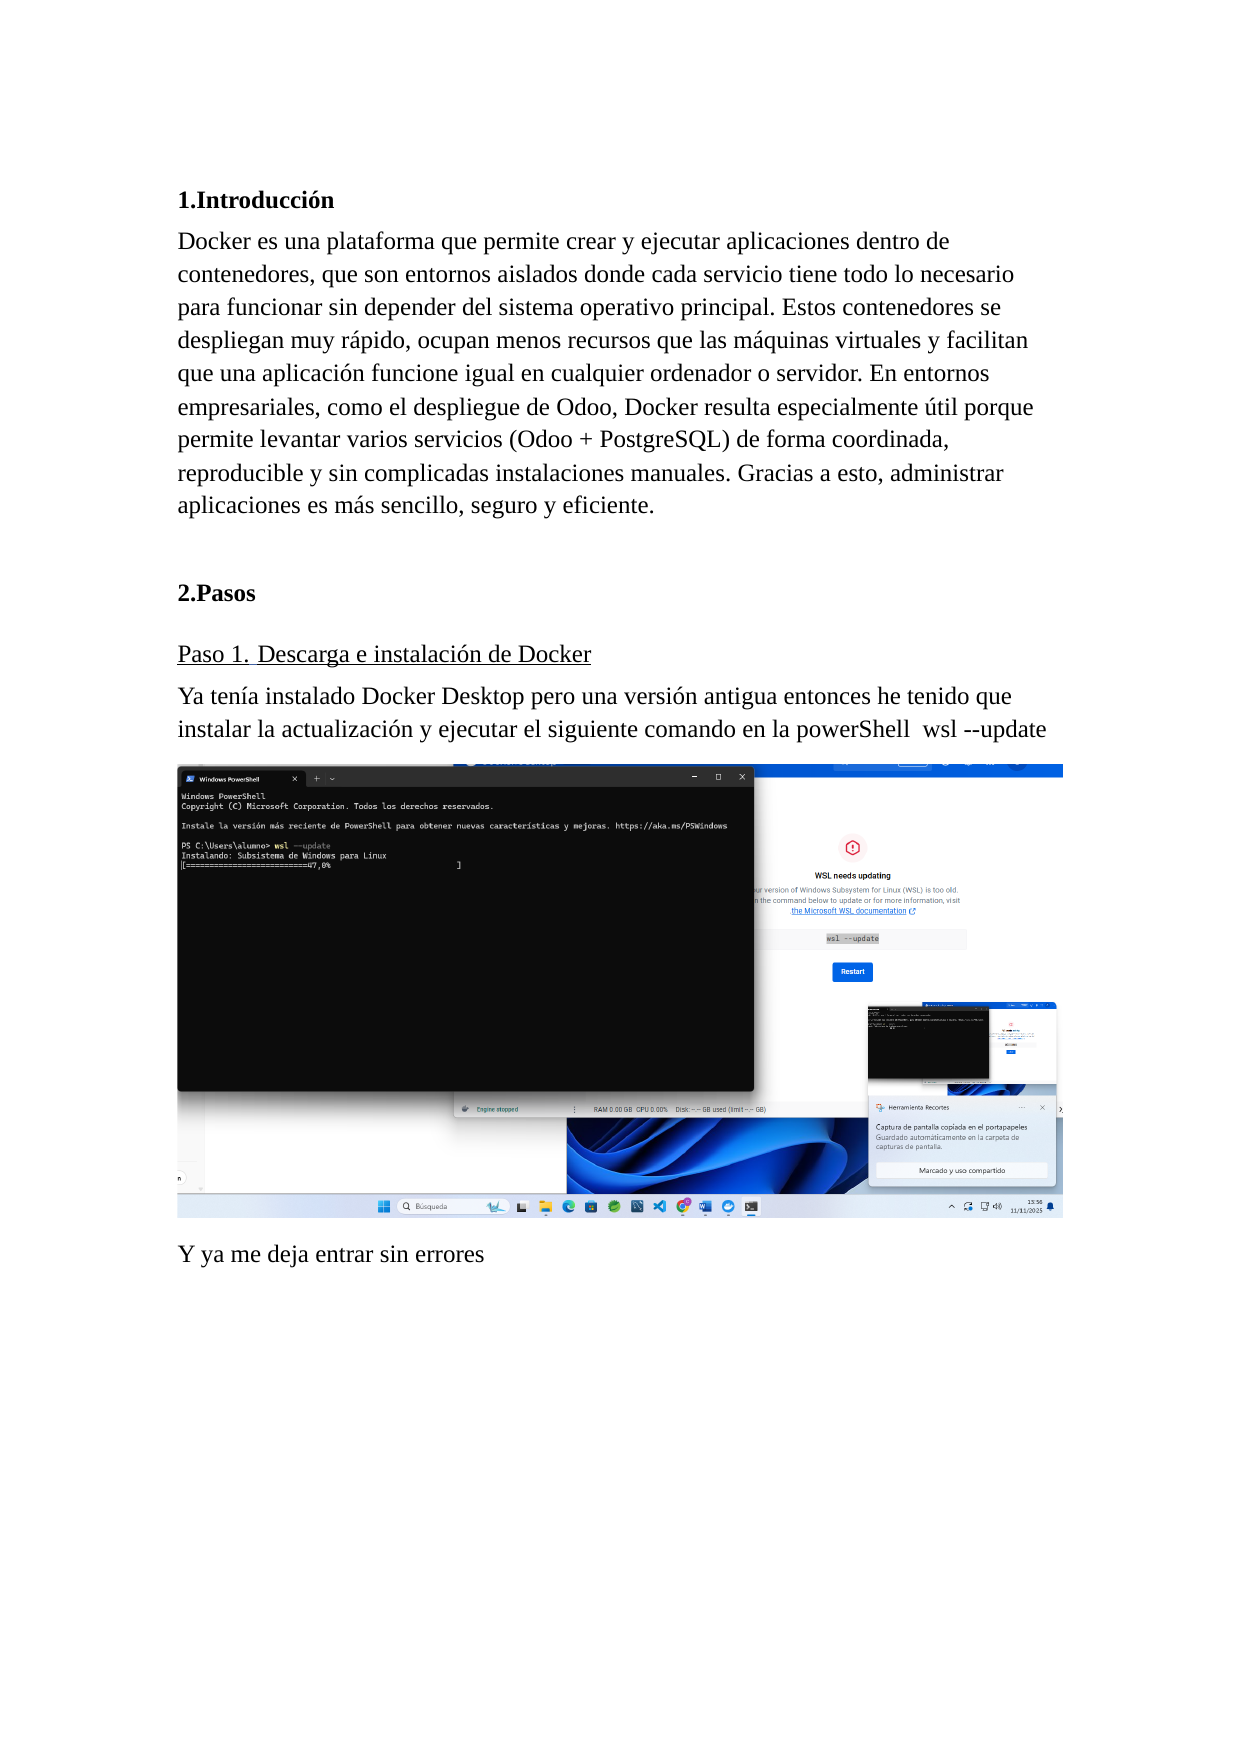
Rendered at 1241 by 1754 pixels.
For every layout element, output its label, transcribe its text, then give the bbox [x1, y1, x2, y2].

text Docker es una plataforma que permite crear y ejecutar aplicaciones dentro de contenedores, que son entornos aislados donde cada servicio tiene todo lo necesario para funcionar sin depender del sistema operativo principal. Estos contenedores se despliegan muy rápido, ocupan menos recursos que las máquinas virtuales y facilitan que una aplicación funcione igual en cualquier ordenador o servidor. En entornos empresariales, como el despliegue de Odoo, Docker resulta especialmente útil porque permite levantar varios servicios (Odoo + PostgreSQL) de forma coordinada, reproducible y sin complicadas instalaciones manuales. Gracias a esto, administrar aplicaciones es más sencillo, seguro y eficiente. [177, 226, 1063, 519]
subtitle Paso 1. Descarga e instalación de Docker [177, 636, 1063, 668]
text Ya tenía instalado Docker Desktop pero una versión antigua entonces he tenido que instalar la actualización y ejecutar el siguiente comando en la powerShell wsl --update [177, 681, 1063, 743]
subtitle 2.Pasos [177, 578, 1063, 607]
subtitle 1.Introducción [177, 185, 1063, 214]
text Y ya me deja entrar sin errores [177, 1239, 1063, 1267]
